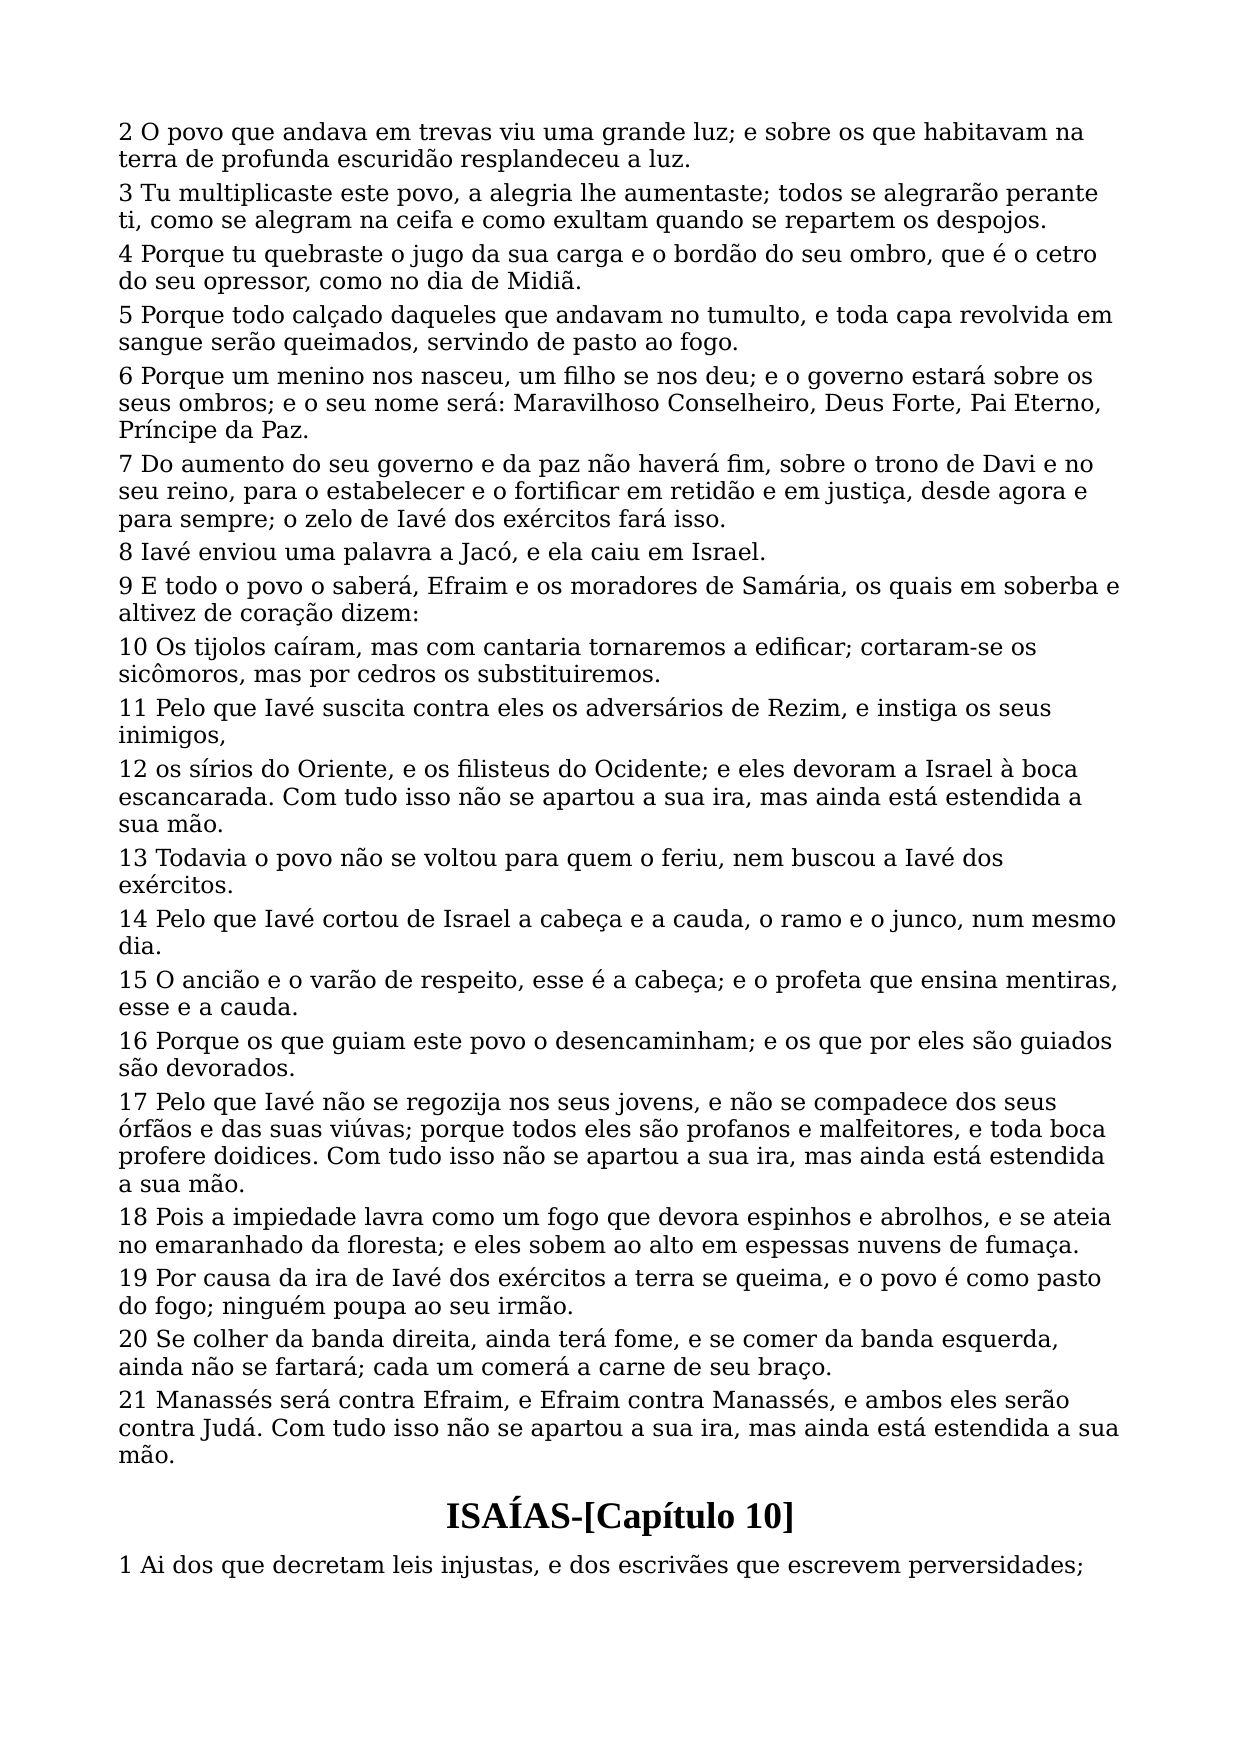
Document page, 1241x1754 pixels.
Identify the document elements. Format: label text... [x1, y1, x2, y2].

text 21 Manassés será contra Efraim, e Efraim contra Manassés, e ambos eles serão contra Judá. Com tudo isso não se apartou a sua ira, mas ainda está estendida a sua mão. [118, 1387, 1122, 1469]
text 20 Se colher da banda direita, ainda terá fome, e se comer da banda esquerda, ainda não se fartará; cada um comerá a carne de seu braço. [118, 1326, 1122, 1381]
text 19 Por causa da ira de Iavé dos exércitos a terra se queima, e o povo é como pasto do fogo; ninguém poupa ao seu irmão. [118, 1265, 1122, 1319]
text 11 Pelo que Iavé suscita contra eles os adversários de Rezim, e instiga os seus inimigos, [118, 695, 1122, 749]
text 18 Pois a impiedade lavra como um fogo que devora espinhos e abrolhos, e se ateia no emaranhado da floresta; e eles sobem ao alto em espessas nuvens de fumaça. [118, 1204, 1122, 1258]
text 8 Iavé enviou uma palavra a Jacó, e ela caiu em Israel. [118, 539, 1122, 566]
text 15 O ancião e o varão de respeito, esse é a cabeça; e o profeta que ensina mentiras, esse e a cauda. [118, 966, 1122, 1021]
text 5 Porque todo calçado daqueles que andavam no tumulto, e toda capa revolvida em sangue serão queimados, servindo de pasto ao fogo. [118, 301, 1122, 356]
text 9 E todo o povo o saberá, Efraim e os moradores de Samária, os quais em soberba e altivez de coração dizem: [118, 573, 1122, 627]
text 17 Pelo que Iavé não se regozija nos seus jovens, e não se compadece dos seus órfãos e das suas viúvas; porque todos eles são profanos e malfeitores, e toda boca profere doidices. Com tudo isso não se apartou a sua ira, mas ainda está estendida a sua mão. [118, 1088, 1122, 1197]
text 13 Todavia o povo não se voltou para quem o feriu, nem buscou a Iavé dos exércitos. [118, 844, 1122, 899]
text 6 Porque um menino nos nasceu, um filho se nos deu; e o governo estará sobre os seus ombros; e o seu nome será: Maravilhoso Conselheiro, Deus Forte, Pai Eterno, Príncipe da Paz. [118, 362, 1122, 444]
text 14 Pelo que Iavé cortou de Israel a cabeça e a cauda, o ramo e o junco, num mesmo dia. [118, 905, 1122, 960]
text 1 Ai dos que decretam leis injustas, e dos escrivães que escrevem perversidades; [118, 1552, 1122, 1579]
text 4 Porque tu quebraste o jugo da sua carga e o bordão do seu ombro, que é o cetro do seu opressor, como no dia de Midiã. [118, 240, 1122, 295]
text 2 O povo que andava em trevas viu uma grande luz; e sobre os que habitavam na terra de profunda escuridão resplandeceu a luz. [118, 118, 1122, 173]
text 10 Os tijolos caíram, mas com cantaria tornaremos a edificar; cortaram-se os sicômoros, mas por cedros os substituiremos. [118, 634, 1122, 688]
subtitle ISAÍAS-[Capítulo 10] [118, 1493, 1122, 1536]
text 12 os sírios do Oriente, e os filisteus do Ocidente; e eles devoram a Israel à boca escancarada. Com tudo isso não se apartou a sua ira, mas ainda está estendida a sua mão. [118, 756, 1122, 838]
text 16 Porque os que guiam este povo o desencaminham; e os que por eles são guiados são devorados. [118, 1027, 1122, 1082]
text 7 Do aumento do seu governo e da paz não haverá fim, sobre o trono de Davi e no seu reino, para o estabelecer e o fortificar em retidão e em justiça, desde agora e para sempre; o zelo de Iavé dos exércitos fará isso. [118, 451, 1122, 532]
text 3 Tu multiplicaste este povo, a alegria lhe aumentaste; todos se alegrarão perante ti, como se alegram na ceifa e como exultam quando se repartem os despojos. [118, 179, 1122, 234]
